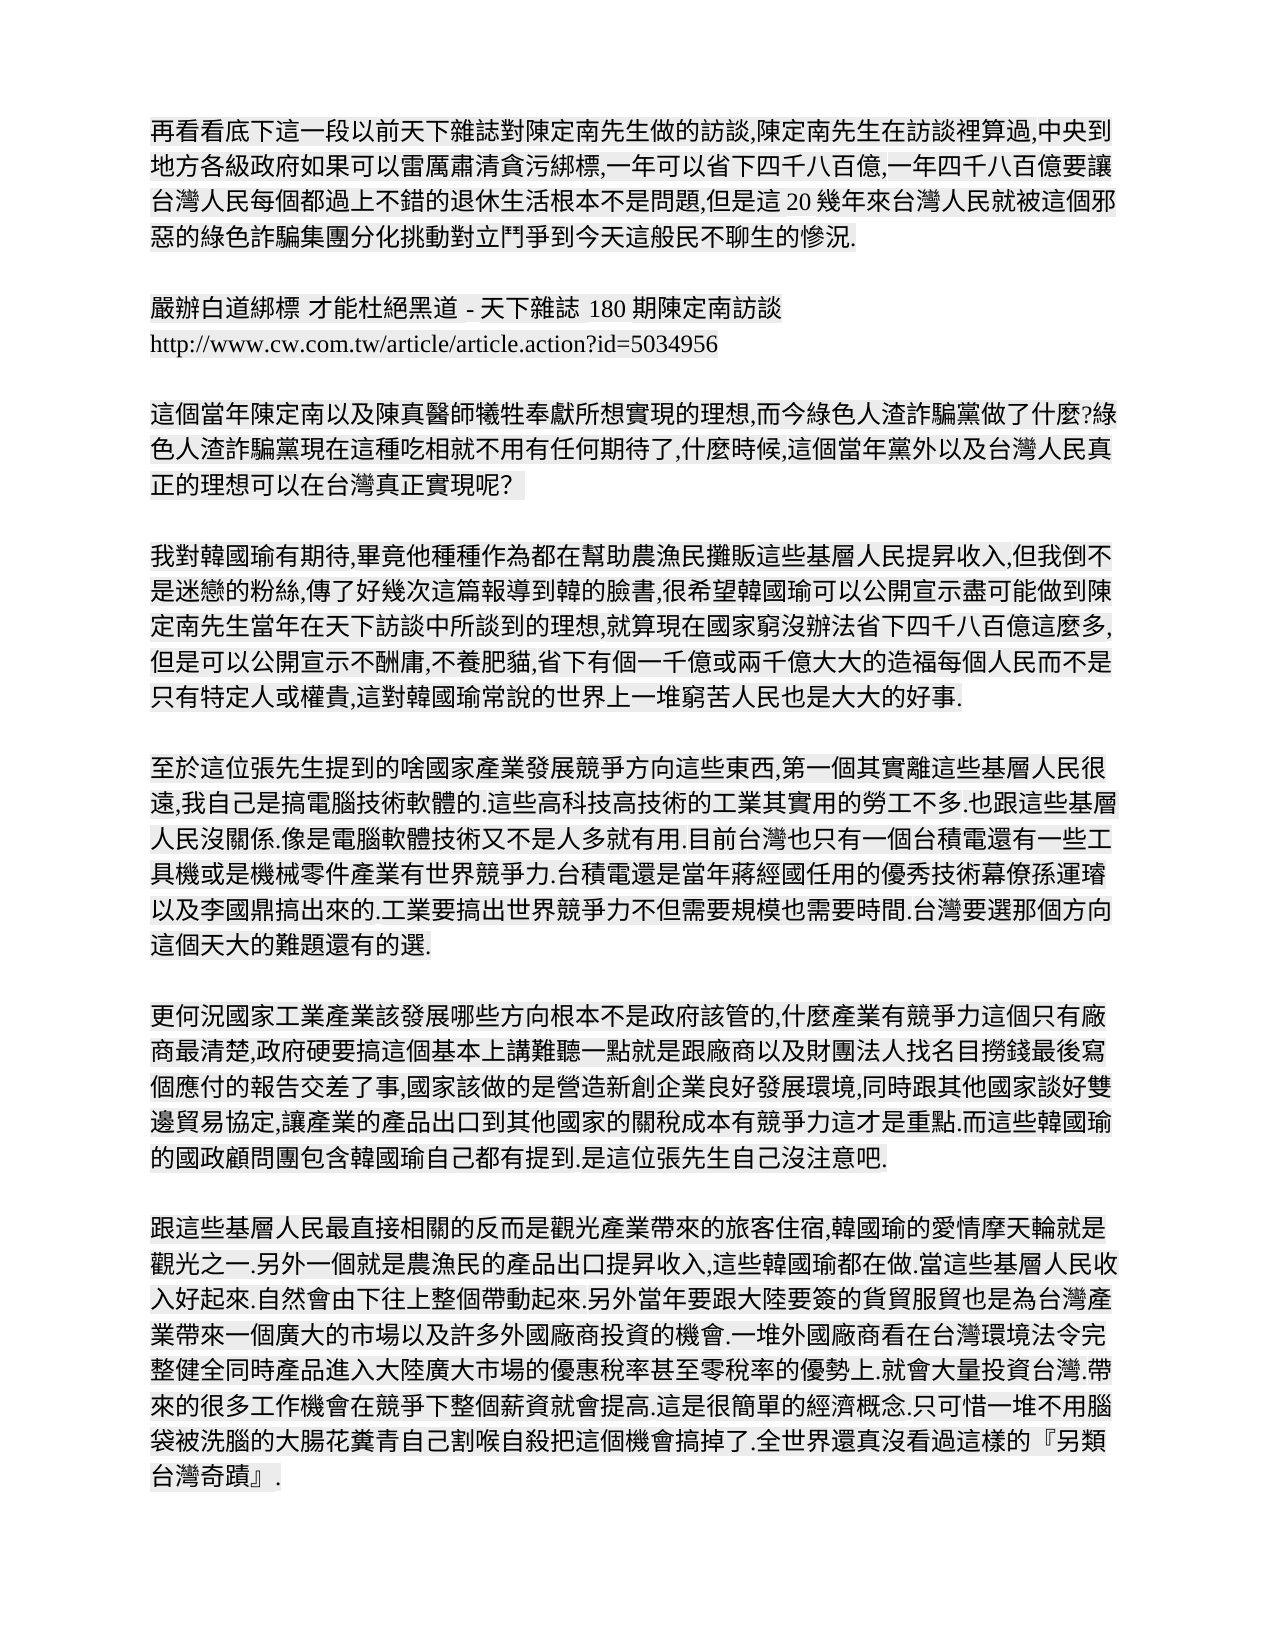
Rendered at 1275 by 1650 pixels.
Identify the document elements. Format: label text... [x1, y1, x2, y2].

text 光看這些日子以來國民黨的人一失言,馬上就有國民黨的人出來指正甚至逼著要求道歉,反之綠色人渣詐騙黨死不認錯這樣一對比,就如同陳真醫師說的不用看什麼政見,也知道不要選綠色人渣詐騙黨. 這些綠色人渣及其徒眾從歷史來看其實都是蔣介石的忠實信徒,只差不敢跟蔣介石一樣槍斃人而已,這也是另類台灣奇蹟,就跟陳真醫師有說過的類似,現在還能看到這麼多在以前蔣介石威權專制黨國時代才會出現的職業學生教授老師學者,要求要管制言論,管制關閉網站,管制關閉電視台,管制即時訊息廣播發送數目.真是叫人瞠目結舌. 解嚴後我的記憶也是只有發生一次電視台被關閉,時間是2005年8月,東森新聞S台,龍祥電影台等7個電視台被關掉,TVBS也差點被關掉,主政的是民進黨的陳水扁,行政院長叫謝長廷,執行的新聞局長叫姚文智,後來國民黨不敢幹的,綠色人等全幹了,而且幹的跟蔣介石黨國時代幹的一模一樣,更可笑的是理由也是莫須有的一模一樣.我的記憶沒那麼好,有錯誤的話陳真醫師可以指正.而現在這個綠色人渣詐騙黨則是開始恐嚇要關掉中天電視,同時還管制網路訊息圖片,現在台灣人民只有傳的訊息或圖片有點問題,就得擔心會不會有警察上門.而這在馬英九執政時代從未發生. 施明德先生曾經說過:『國民黨貪污者被抓到「頭都低低的」，黨也不會幫忙講話，但民進黨貪污者被抓到後，都會說是政治迫害，全黨也不分是非地幫忙抗議，「這是兩黨的性格」』.這有一堆數不清的對照組案例. 陳真醫師也常引用一個當年黨外傳神的比喻:『有人曾經打個比方很傳神，他說，以前國民黨儘管貪污腐敗，但吃相很文雅，湯匙一勺一勺慢慢吃，但民進黨可沒那種耐性，他不是拿湯匙吃，而是開出怪手來，金山銀山大把大把地挖。 』 我很喜歡引用陳真醫師寫的這一段美好歷史: 『28年前，也就是1991年的10月10日，因為李鎮源老師的號召，我參加了在台大醫院門口舉行的 "反刑法一百條" 抗爭，徹夜靜坐。那一晚，有個人跑來坐在我旁邊，找我聊天，那個人就是陳定南，主動講起林義雄如何被刑求，講到激動處，陳定南還掀起上衣，露出整個胸膛，指出林義雄被刑求後的傷痕位置；同時也講到他的一個政治理想就是：他認為，台灣以後可以大減稅，因為他說一年被國民黨貪污或浪費掉的金額至少有五千多億。將來民進黨如果執政，這筆省下來的貪污錢就夠用了。 陳定南講得如此篤定，我相信他的善意，但不相信民進黨執政將會一介不取。因為當時民進黨人僅僅只有一點點權力，就開始學著包娼包賭包工程收回扣了，憑什麼哪天如果獨攬大權就會一介不取？ 陳定南的那一番話，其實不光只是他的理想，而且也是許多台灣人幾十年來的夢想。當年，三十幾年前，我們在戒嚴令底下，在各種經常挨警棍的群眾場合裏，不斷講述的，難道不也就只是這樣一些卑微的願望？希望政治能乾淨一點，希望大家日子能好過一點，希望小孩與弱勢者能得到更多應有的關注；希望政治能少一點污穢，多一點正直；少一點殘酷，多一點憐憫。一切政治初衷，難道還會有比這更深刻、同時也更卑微的盼望？ 我常想起 1991年10月10 日和陳定南長談的那個夜晚。我當時覺得他很天真，民進黨豈是他所想像的那樣清純、利他與憐憫？？』 再看看底下這一段以前天下雜誌對陳定南先生做的訪談,陳定南先生在訪談裡算過,中央到地方各級政府如果可以雷厲肅清貪污綁標,一年可以省下四千八百億,一年四千八百億要讓台灣人民每個都過上不錯的退休生活根本不是問題,但是這20幾年來台灣人民就被這個邪惡的綠色詐騙集團分化挑動對立鬥爭到今天這般民不聊生的慘況. 嚴辦白道綁標 才能杜絕黑道 - 天下雜誌 180 期陳定南訪談 http://www.cw.com.tw/article/article.action?id=5034956 這個當年陳定南以及陳真醫師犧牲奉獻所想實現的理想,而今綠色人渣詐騙黨做了什麼?綠色人渣詐騙黨現在這種吃相就不用有任何期待了,什麼時候,這個當年黨外以及台灣人民真正的理想可以在台灣真正實現呢？ 我對韓國瑜有期待,畢竟他種種作為都在幫助農漁民攤販這些基層人民提昇收入,但我倒不是迷戀的粉絲,傳了好幾次這篇報導到韓的臉書,很希望韓國瑜可以公開宣示盡可能做到陳定南先生當年在天下訪談中所談到的理想,就算現在國家窮沒辦法省下四千八百億這麼多,但是可以公開宣示不酬庸,不養肥貓,省下有個一千億或兩千億大大的造福每個人民而不是只有特定人或權貴,這對韓國瑜常說的世界上一堆窮苦人民也是大大的好事. 至於這位張先生提到的啥國家產業發展競爭方向這些東西,第一個其實離這些基層人民很遠,我自己是搞電腦技術軟體的.這些高科技高技術的工業其實用的勞工不多.也跟這些基層人民沒關係.像是電腦軟體技術又不是人多就有用.目前台灣也只有一個台積電還有一些工具機或是機械零件產業有世界競爭力.台積電還是當年蔣經國任用的優秀技術幕僚孫運璿以及李國鼎搞出來的.工業要搞出世界競爭力不但需要規模也需要時間.台灣要選那個方向這個天大的難題還有的選. 更何況國家工業產業該發展哪些方向根本不是政府該管的,什麼產業有競爭力這個只有廠商最清楚,政府硬要搞這個基本上講難聽一點就是跟廠商以及財團法人找名目撈錢最後寫個應付的報告交差了事,國家該做的是營造新創企業良好發展環境,同時跟其他國家談好雙邊貿易協定,讓產業的產品出口到其他國家的關稅成本有競爭力這才是重點.而這些韓國瑜的國政顧問團包含韓國瑜自己都有提到.是這位張先生自己沒注意吧. 跟這些基層人民最直接相關的反而是觀光產業帶來的旅客住宿,韓國瑜的愛情摩天輪就是觀光之一.另外一個就是農漁民的產品出口提昇收入,這些韓國瑜都在做.當這些基層人民收入好起來.自然會由下往上整個帶動起來.另外當年要跟大陸要簽的貨貿服貿也是為台灣產業帶來一個廣大的市場以及許多外國廠商投資的機會.一堆外國廠商看在台灣環境法令完整健全同時產品進入大陸廣大市場的優惠稅率甚至零稅率的優勢上.就會大量投資台灣.帶來的很多工作機會在競爭下整個薪資就會提高.這是很簡單的經濟概念.只可惜一堆不用腦袋被洗腦的大腸花糞青自己割喉自殺把這個機會搞掉了.全世界還真沒看過這樣的『另類台灣奇蹟』. [150, 75, 1125, 1562]
